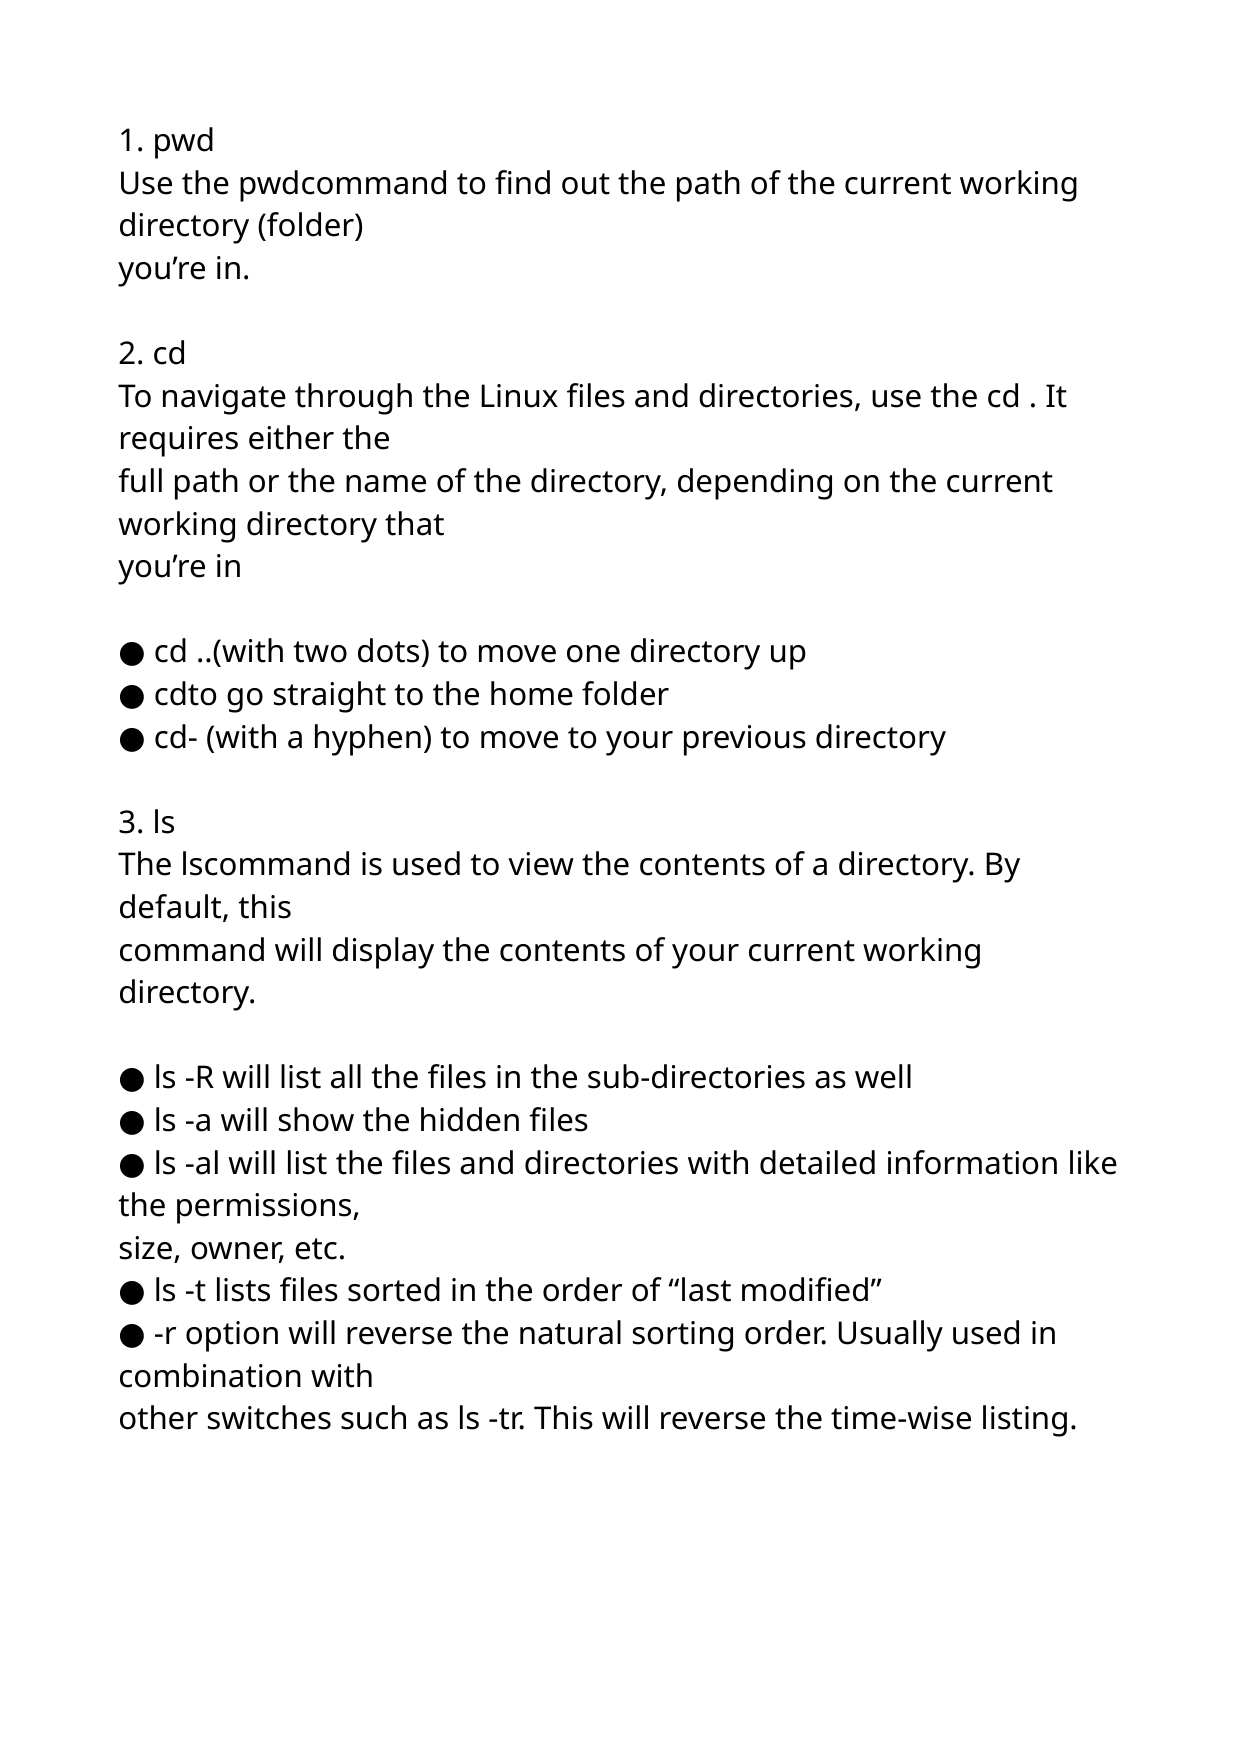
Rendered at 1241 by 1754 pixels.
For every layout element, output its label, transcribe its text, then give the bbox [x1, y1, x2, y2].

text ● ls -R will list all the files in the sub-directories as well ● ls -a will show the hidden files ● ls -al will list the files and directories with detailed information like the permissions, size, owner, etc. ● ls -t lists files sorted in the order of “last modified” ● -r option will reverse the natural sorting order. Usually used in combination with other switches such as ls -tr. This will reverse the time-wise listing. [118, 1055, 1122, 1439]
text ● cd ..(with two dots) to move one directory up ● cdto go straight to the home folder ● cd- (with a hyphen) to move to your previous directory [118, 629, 1122, 757]
text 1. pwd Use the pwdcommand to find out the path of the current working directory (folder) you’re in. [118, 118, 1122, 288]
text 2. cd To navigate through the Linux files and directories, use the cd . It requires either the full path or the name of the directory, depending on the current working directory that you’re in [118, 331, 1122, 587]
text 3. ls The lscommand is used to view the contents of a directory. By default, this command will display the contents of your current working directory. [118, 800, 1122, 1013]
